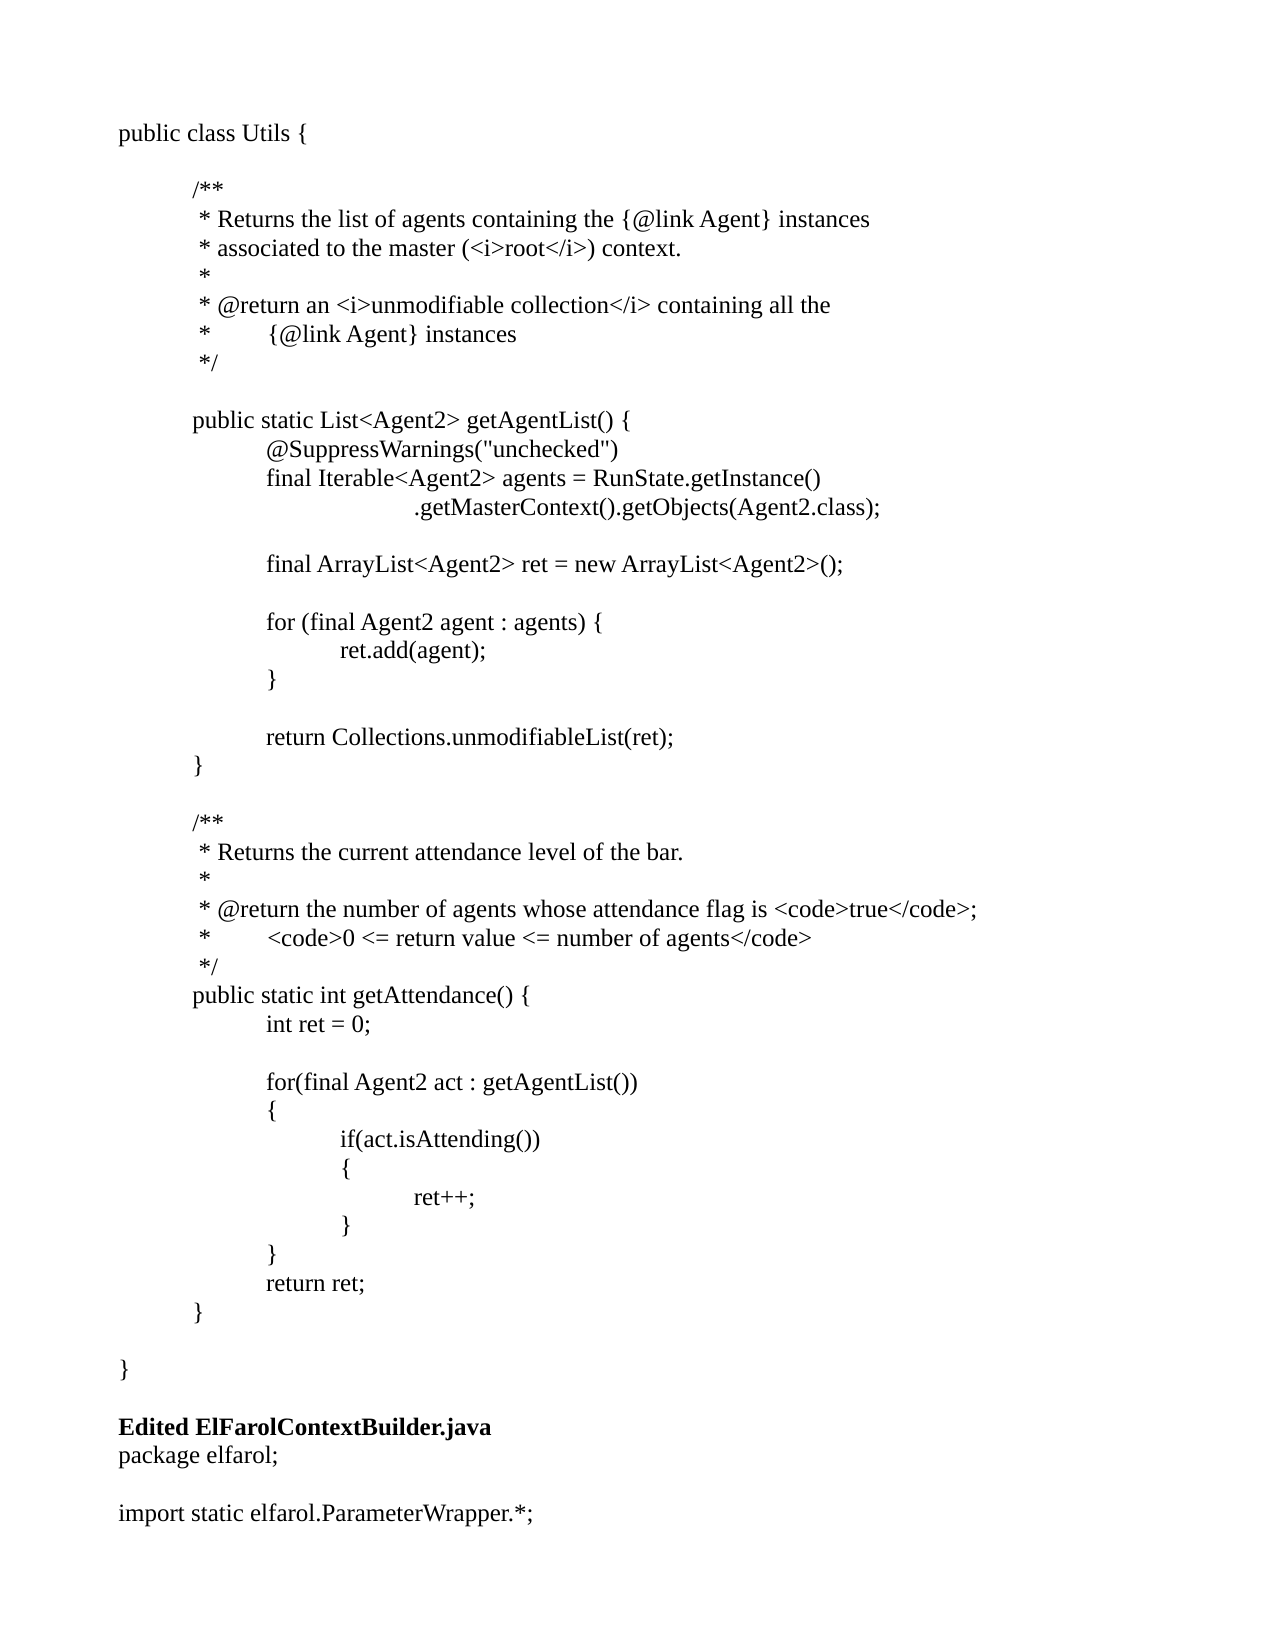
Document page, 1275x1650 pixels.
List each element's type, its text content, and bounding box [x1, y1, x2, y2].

text for (final Agent2 agent : agents) { [118, 607, 1157, 636]
text .getMasterContext().getObjects(Agent2.class); [118, 492, 1157, 521]
text public static List<Agent2> getAgentList() { [118, 406, 1157, 434]
text * associated to the master (<i>root</i>) context. [118, 233, 1157, 262]
text } [118, 1354, 1157, 1383]
text * {@link Agent} instances [118, 319, 1157, 348]
text * @return the number of agents whose attendance flag is <code>true</code>; [118, 894, 1157, 923]
text } [118, 1239, 1157, 1268]
text return ret; [118, 1268, 1157, 1297]
text } [118, 751, 1157, 779]
text * Returns the list of agents containing the {@link Agent} instances [118, 204, 1157, 233]
text ret.add(agent); [118, 636, 1157, 664]
text /** [118, 176, 1157, 204]
text if(act.isAttending()) [118, 1124, 1157, 1153]
text public class Utils { [118, 118, 1157, 147]
text final ArrayList<Agent2> ret = new ArrayList<Agent2>(); [118, 549, 1157, 578]
text } [118, 664, 1157, 693]
text @SuppressWarnings("unchecked") [118, 434, 1157, 463]
text for(final Agent2 act : getAgentList()) [118, 1067, 1157, 1096]
text import static elfarol.ParameterWrapper.*; [118, 1498, 1157, 1527]
text /** [118, 808, 1157, 837]
text return Collections.unmodifiableList(ret); [118, 722, 1157, 751]
text { [118, 1153, 1157, 1182]
text int ret = 0; [118, 1009, 1157, 1038]
text final Iterable<Agent2> agents = RunState.getInstance() [118, 463, 1157, 492]
text ret++; [118, 1182, 1157, 1211]
text } [118, 1211, 1157, 1239]
text * Returns the current attendance level of the bar. [118, 837, 1157, 866]
text package elfarol; [118, 1441, 1157, 1469]
text */ [118, 348, 1157, 377]
text * <code>0 <= return value <= number of agents</code> [118, 923, 1157, 952]
text * [118, 866, 1157, 894]
text */ [118, 952, 1157, 981]
text { [118, 1096, 1157, 1124]
text * [118, 262, 1157, 291]
text * @return an <i>unmodifiable collection</i> containing all the [118, 291, 1157, 319]
text Edited ElFarolContextBuilder.java [118, 1412, 1157, 1441]
text public static int getAttendance() { [118, 981, 1157, 1009]
text } [118, 1297, 1157, 1326]
